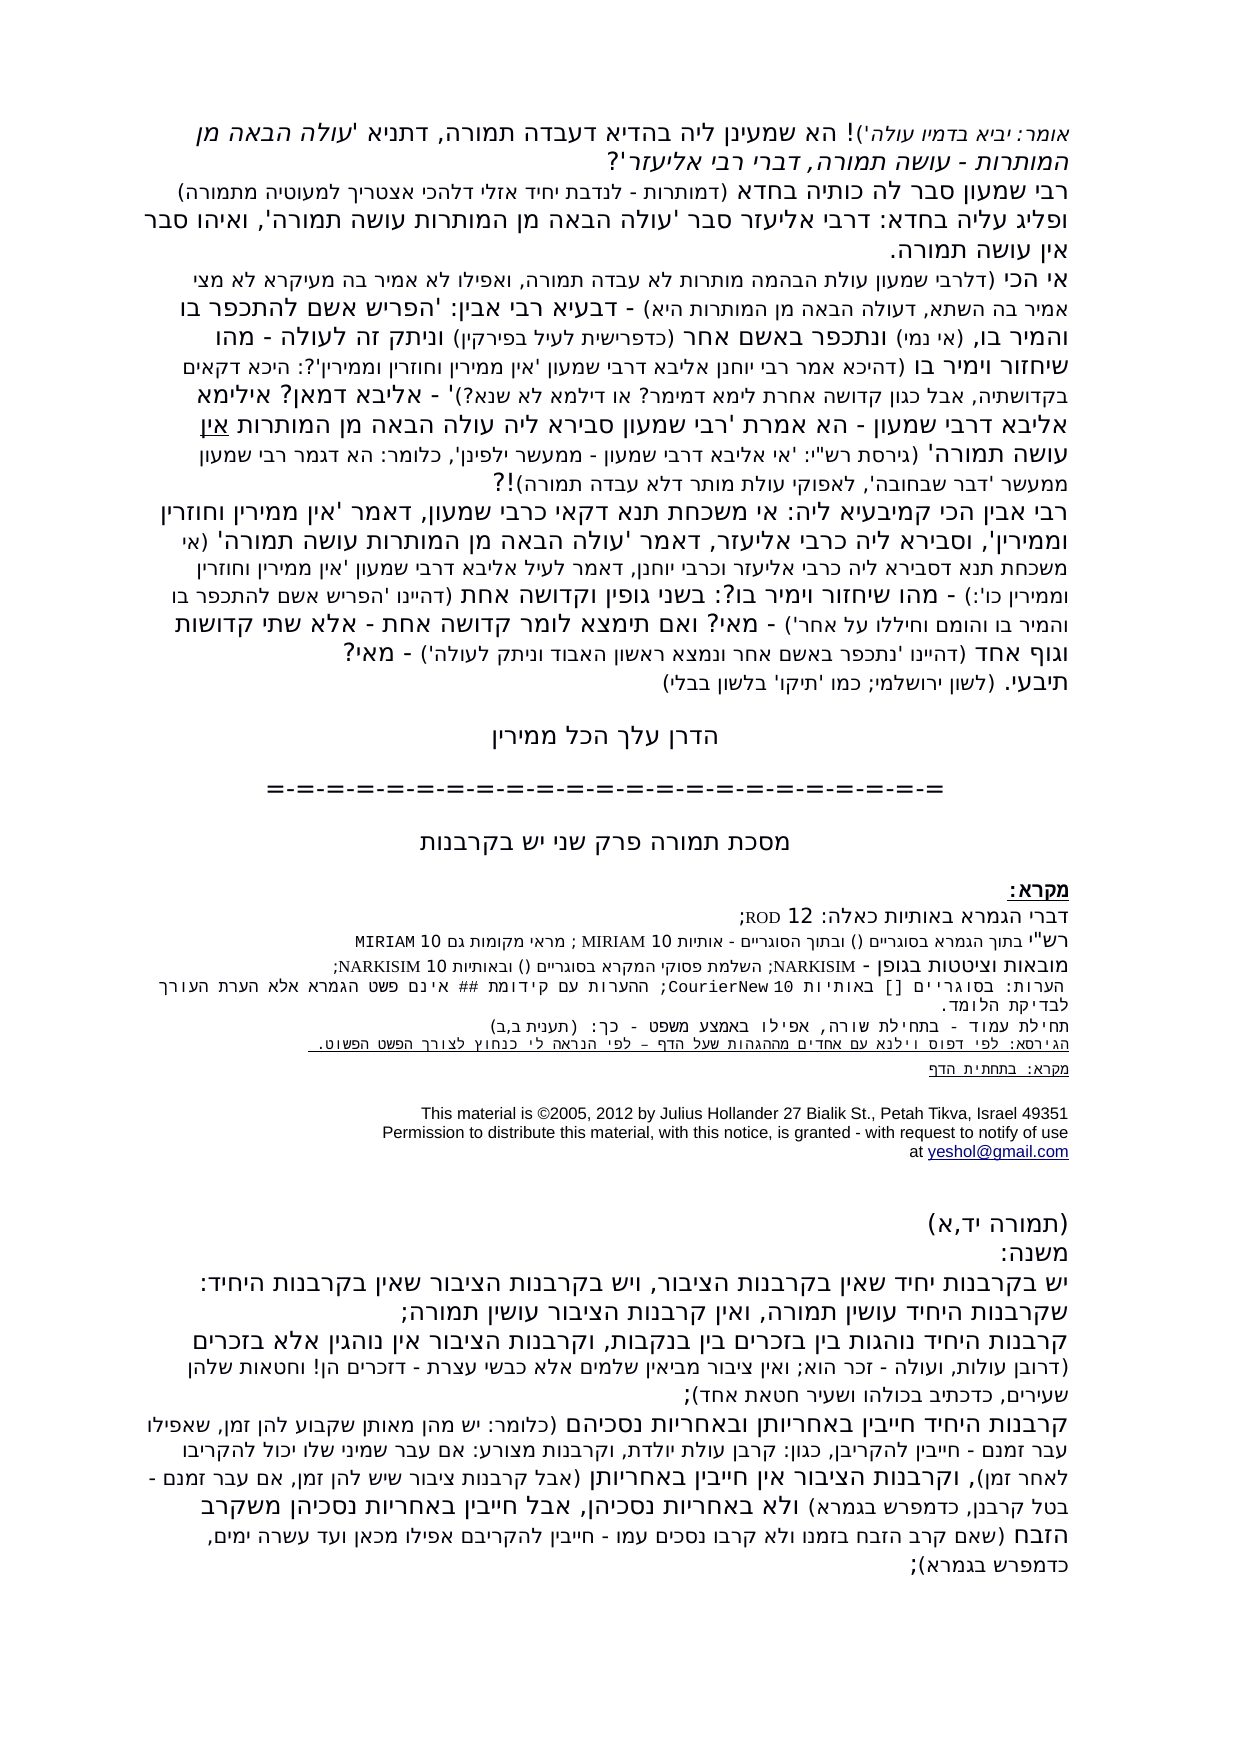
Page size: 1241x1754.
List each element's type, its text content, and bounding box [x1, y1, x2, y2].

text מקרא: בתחתית הדף [142, 1053, 1069, 1078]
text הגירסא: לפי דפוס וילנא עם אחדים מההגהות שעל הדף – לפי הנראה לי כנחוץ לצורך הפשט הפשוט. [142, 1037, 1069, 1053]
text הדרן עלך הכל ממירין [142, 721, 1069, 750]
text משנה: [142, 1239, 1069, 1268]
text שקרבנות היחיד עושין תמורה, ואין קרבנות הציבור עושין תמורה; [142, 1297, 1069, 1326]
text תיבעי. (לשון ירושלמי; כמו 'תיקו' בלשון בבלי) [142, 667, 1069, 697]
text רבי שמעון סבר לה כותיה בחדא (דמותרות - לנדבת יחיד אזלי דלהכי אצטריך למעוטיה מתמורה) ופליג עליה בחדא: דרבי אליעזר סבר 'עולה הבאה מן המותרות עושה תמורה', ואיהו סבר אין עושה תמורה. [142, 176, 1069, 264]
text תחילת עמוד - בתחילת שורה, אפילו באמצע משפט - כך: (תענית ב,ב) [142, 1016, 1069, 1037]
text This material is ©2005, 2012 by Julius Hollander 27 Bialik St., Petah Tikva, Israel 49351 [142, 1103, 1069, 1123]
text אי הכי (דלרבי שמעון עולת הבהמה מותרות לא עבדה תמורה, ואפילו לא אמיר בה מעיקרא לא מצי אמיר בה השתא, דעולה הבאה מן המותרות היא) - דבעיא רבי אבין: 'הפריש אשם להתכפר בו והמיר בו, (אי נמי) ונתכפר באשם אחר (כדפרישית לעיל בפירקין) וניתק זה לעולה - מהו שיחזור וימיר בו (דהיכא אמר רבי יוחנן אליבא דרבי שמעון 'אין ממירין וחוזרין וממירין'?: היכא דקאים בקדושתיה, אבל כגון קדושה אחרת לימא דמימר? או דילמא לא שנא?)' - אליבא דמאן? אילימא אליבא דרבי שמעון - הא אמרת 'רבי שמעון סבירא ליה עולה הבאה מן המותרות אין עושה תמורה' (גירסת רש"י: 'אי אליבא דרבי שמעון - ממעשר ילפינן', כלומר: הא דגמר רבי שמעון ממעשר 'דבר שבחובה', לאפוקי עולת מותר דלא עבדה תמורה)!? [142, 264, 1069, 497]
text מקרא: [142, 881, 1069, 904]
text קרבנות היחיד נוהגות בין בזכרים בין בנקבות, וקרבנות הציבור אין נוהגין אלא בזכרים (דרובן עולות, ועולה - זכר הוא; ואין ציבור מביאין שלמים אלא כבשי עצרת - דזכרים הן! וחטאות שלהן שעירים, כדכתיב בכולהו ושעיר חטאת אחד); [142, 1326, 1069, 1409]
text מסכת תמורה פרק שני יש בקרבנות [142, 827, 1069, 856]
text יש בקרבנות יחיד שאין בקרבנות הציבור, ויש בקרבנות הציבור שאין בקרבנות היחיד: [142, 1268, 1069, 1297]
text קרבנות היחיד חייבין באחריותן ובאחריות נסכיהם (כלומר: יש מהן מאותן שקבוע להן זמן, שאפילו עבר זמנם - חייבין להקריבן, כגון: קרבן עולת יולדת, וקרבנות מצורע: אם עבר שמיני שלו יכול להקריבו לאחר זמן), וקרבנות הציבור אין חייבין באחריותן (אבל קרבנות ציבור שיש להן זמן, אם עבר זמנם - בטל קרבנן, כדמפרש בגמרא) ולא באחריות נסכיהן, אבל חייבין באחריות נסכיהן משקרב הזבח (שאם קרב הזבח בזמנו ולא קרבו נסכים עמו - חייבין להקריבם אפילו מכאן ועד עשרה ימים, כדמפרש בגמרא); [142, 1409, 1069, 1579]
text מובאות וציטטות בגופן - NARKISIM; השלמת פסוקי המקרא בסוגריים () ובאותיות 10 NARKISIM; [142, 953, 1069, 977]
text הערות: בסוגריים [] באותיות 10 CourierNew; ההערות עם קידומת ## אינם פשט הגמרא אלא הערת העורך לבדיקת הלומד. [142, 977, 1069, 1016]
text רבי אבין הכי קמיבעיא ליה: אי משכחת תנא דקאי כרבי שמעון, דאמר 'אין ממירין וחוזרין וממירין', וסבירא ליה כרבי אליעזר, דאמר 'עולה הבאה מן המותרות עושה תמורה' (אי משכחת תנא דסבירא ליה כרבי אליעזר וכרבי יוחנן, דאמר לעיל אליבא דרבי שמעון 'אין ממירין וחוזרין וממירין כו':) - מהו שיחזור וימיר בו?: בשני גופין וקדושה אחת (דהיינו 'הפריש אשם להתכפר בו והמיר בו והומם וחיללו על אחר') - מאי? ואם תימצא לומר קדושה אחת - אלא שתי קדושות וגוף אחד (דהיינו 'נתכפר באשם אחר ונמצא ראשון האבוד וניתק לעולה') - מאי? [142, 497, 1069, 667]
text רש"י בתוך הגמרא בסוגריים () ובתוך הסוגריים - אותיות 10 MIRIAM ; מראי מקומות גם 10 MIRIAM [142, 928, 1069, 953]
text Permission to distribute this material, with this notice, is granted - with request to notify of use at yeshol@gmail.com [142, 1123, 1069, 1161]
text (תמורה יד,א) [142, 1209, 1069, 1239]
text =-=-=-=-=-=-=-=-=-=-=-=-=-=-=-=-=-=-=-=-=-=-= [142, 774, 1069, 803]
text דברי הגמרא באותיות כאלה: 12 ROD; [142, 904, 1069, 928]
text אומר: יביא בדמיו עולה')! הא שמעינן ליה בהדיא דעבדה תמורה, דתניא 'עולה הבאה מן המותרות - עושה תמורה, דברי רבי אליעזר'? [142, 118, 1069, 176]
